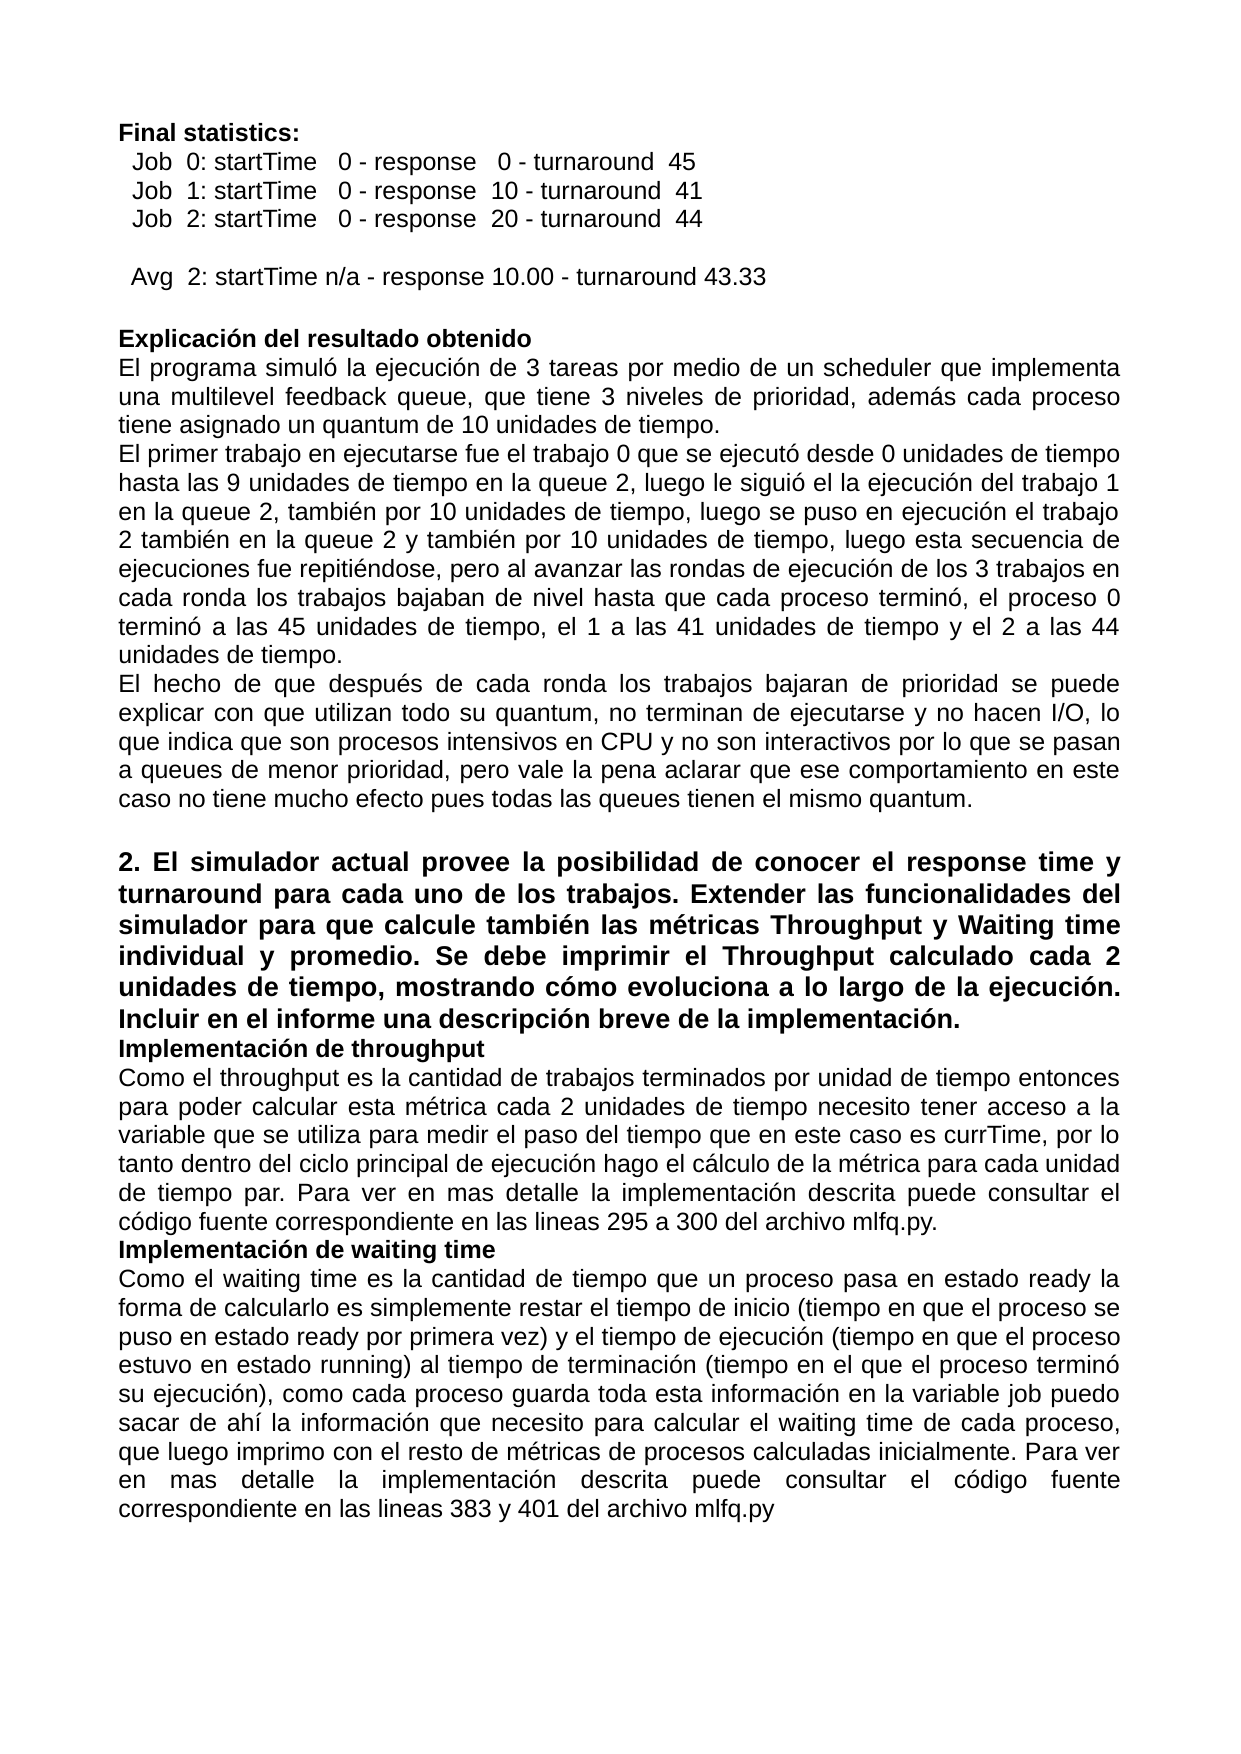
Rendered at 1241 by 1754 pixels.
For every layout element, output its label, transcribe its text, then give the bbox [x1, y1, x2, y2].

text El primer trabajo en ejecutarse fue el trabajo 0 que se ejecutó desde 0 unidades de tiempo hasta las 9 unidades de tiempo en la queue 2, luego le siguió el la ejecución del trabajo 1 en la queue 2, también por 10 unidades de tiempo, luego se puso en ejecución el trabajo 2 también en la queue 2 y también por 10 unidades de tiempo, luego esta secuencia de ejecuciones fue repitiéndose, pero al avanzar las rondas de ejecución de los 3 trabajos en cada ronda los trabajos bajaban de nivel hasta que cada proceso terminó, el proceso 0 terminó a las 45 unidades de tiempo, el 1 a las 41 unidades de tiempo y el 2 a las 44 unidades de tiempo. [118, 439, 1122, 669]
text 2. El simulador actual provee la posibilidad de conocer el response time y turnaround para cada uno de los trabajos. Extender las funcionalidades del simulador para que calcule también las métricas Throughput y Waiting time individual y promedio. Se debe imprimir el Throughput calculado cada 2 unidades de tiempo, mostrando cómo evoluciona a lo largo de la ejecución. Incluir en el informe una descripción breve de la implementación. [118, 846, 1122, 1034]
text Implementación de waiting time [118, 1235, 1122, 1264]
text Explicación del resultado obtenido [118, 324, 1122, 353]
text Job 0: startTime 0 - response 0 - turnaround 45 [118, 147, 1122, 176]
text Job 2: startTime 0 - response 20 - turnaround 44 [118, 204, 1122, 233]
text El programa simuló la ejecución de 3 tareas por medio de un scheduler que implementa una multilevel feedback queue, que tiene 3 niveles de prioridad, además cada proceso tiene asignado un quantum de 10 unidades de tiempo. [118, 353, 1122, 439]
text El hecho de que después de cada ronda los trabajos bajaran de prioridad se puede explicar con que utilizan todo su quantum, no terminan de ejecutarse y no hacen I/O, lo que indica que son procesos intensivos en CPU y no son interactivos por lo que se pasan a queues de menor prioridad, pero vale la pena aclarar que ese comportamiento en este caso no tiene mucho efecto pues todas las queues tienen el mismo quantum. [118, 669, 1122, 813]
text Implementación de throughput [118, 1034, 1122, 1063]
text Avg 2: startTime n/a - response 10.00 - turnaround 43.33 [118, 262, 1122, 291]
text Final statistics: [118, 118, 1122, 147]
text Como el throughput es la cantidad de trabajos terminados por unidad de tiempo entonces para poder calcular esta métrica cada 2 unidades de tiempo necesito tener acceso a la variable que se utiliza para medir el paso del tiempo que en este caso es currTime, por lo tanto dentro del ciclo principal de ejecución hago el cálculo de la métrica para cada unidad de tiempo par. Para ver en mas detalle la implementación descrita puede consultar el código fuente correspondiente en las lineas 295 a 300 del archivo mlfq.py. [118, 1063, 1122, 1235]
text Como el waiting time es la cantidad de tiempo que un proceso pasa en estado ready la forma de calcularlo es simplemente restar el tiempo de inicio (tiempo en que el proceso se puso en estado ready por primera vez) y el tiempo de ejecución (tiempo en que el proceso estuvo en estado running) al tiempo de terminación (tiempo en el que el proceso terminó su ejecución), como cada proceso guarda toda esta información en la variable job puedo sacar de ahí la información que necesito para calcular el waiting time de cada proceso, que luego imprimo con el resto de métricas de procesos calculadas inicialmente. Para ver en mas detalle la implementación descrita puede consultar el código fuente correspondiente en las lineas 383 y 401 del archivo mlfq.py [118, 1264, 1122, 1523]
text Job 1: startTime 0 - response 10 - turnaround 41 [118, 176, 1122, 204]
